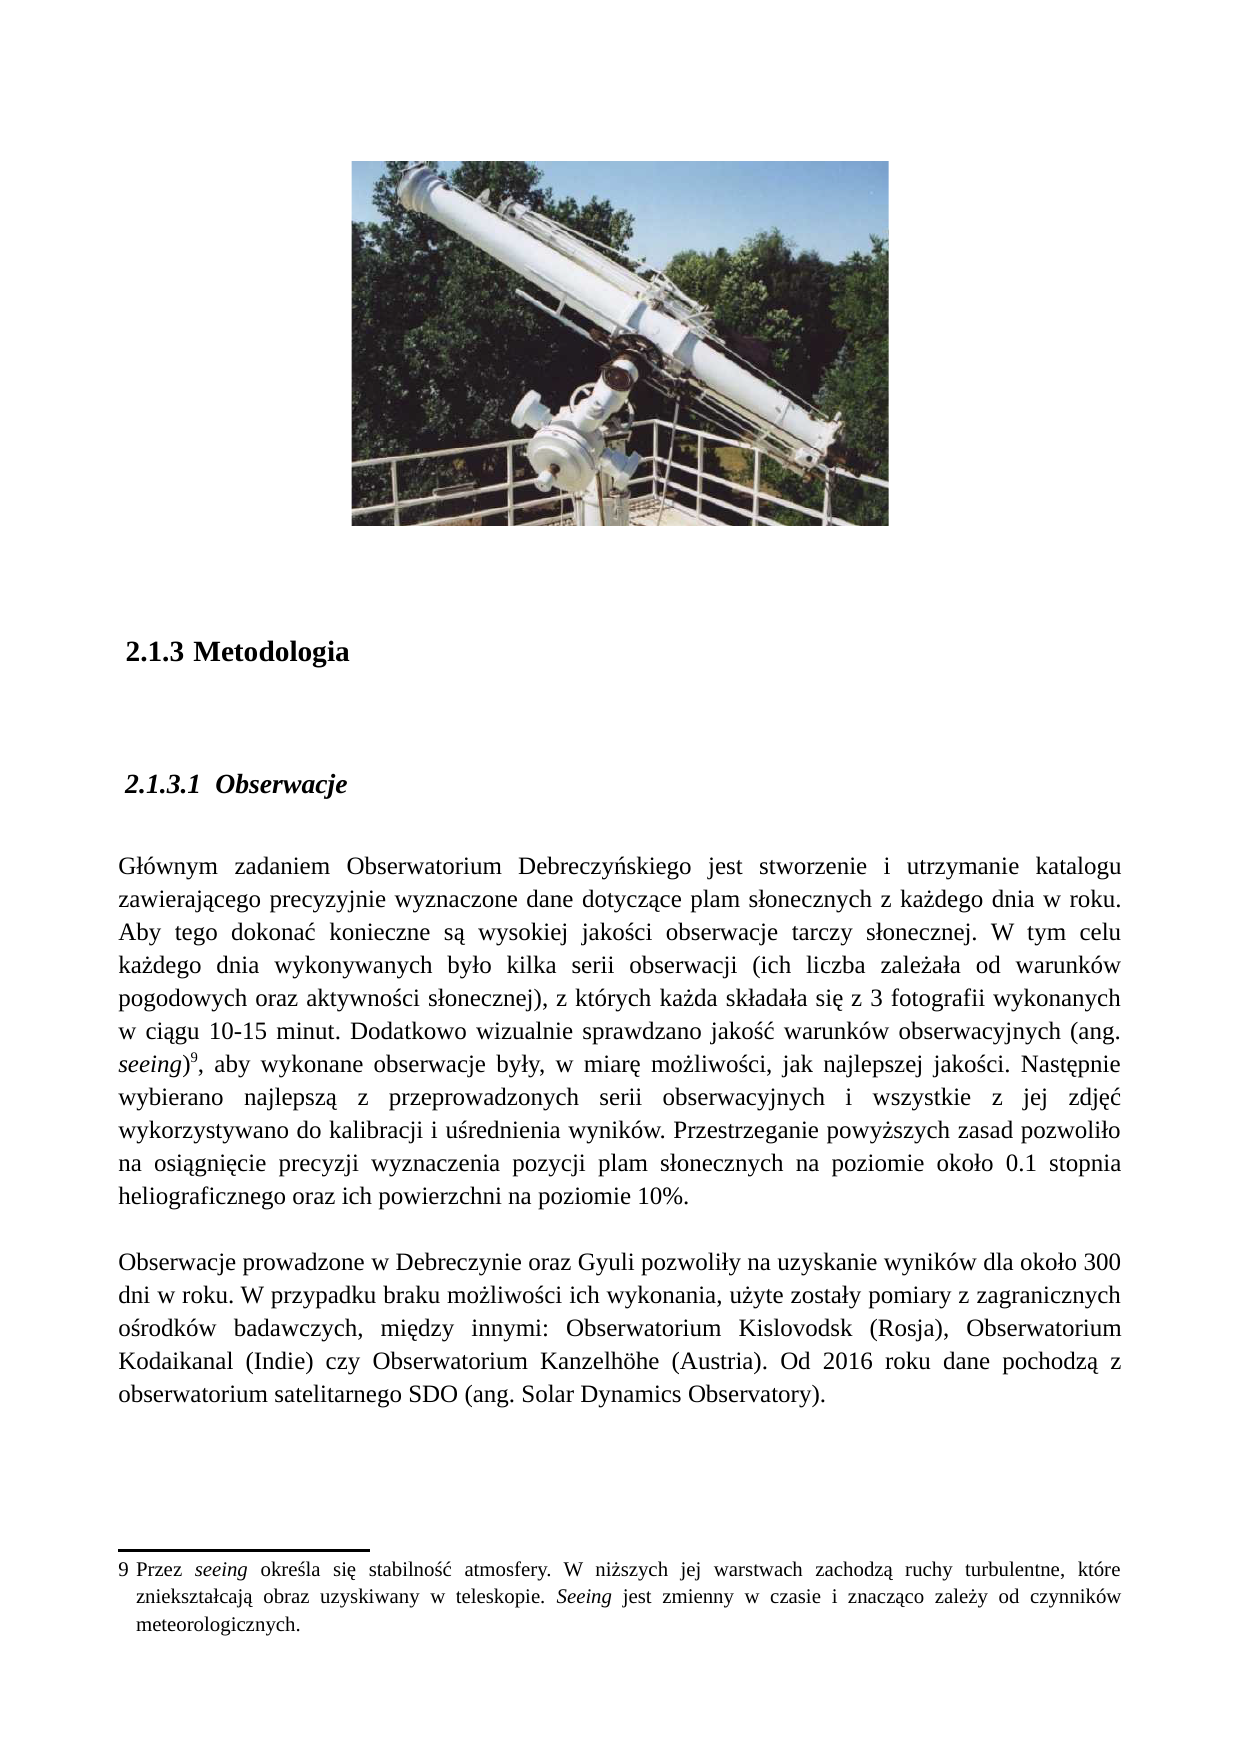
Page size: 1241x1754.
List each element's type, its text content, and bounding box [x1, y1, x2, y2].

text Głównym zadaniem Obserwatorium Debreczyńskiego jest stworzenie i utrzymanie katalogu zawierającego precyzyjnie wyznaczone dane dotyczące plam słonecznych z każdego dnia w roku. Aby tego dokonać konieczne są wysokiej jakości obserwacje tarczy słonecznej. W tym celu każdego dnia wykonywanych było kilka serii obserwacji (ich liczba zależała od warunków pogodowych oraz aktywności słonecznej), z których każda składała się z 3 fotografii wykonanych w ciągu 10-15 minut. Dodatkowo wizualnie sprawdzano jakość warunków obserwacyjnych (ang. seeing), aby wykonane obserwacje były, w miarę możliwości, jak najlepszej jakości. Następnie wybierano najlepszą z przeprowadzonych serii obserwacyjnych i wszystkie z jej zdjęć wykorzystywano do kalibracji i uśrednienia wyników. Przestrzeganie powyższych zasad pozwoliło na osiągnięcie precyzji wyznaczenia pozycji plam słonecznych na poziomie około 0.1 stopnia heliograficznego oraz ich powierzchni na poziomie 10%. [118, 851, 1122, 1210]
text Przez seeing określa się stabilność atmosfery. W niższych jej warstwach zachodzą ruchy turbulentne, które zniekształcają obraz uzyskiwany w teleskopie. Seeing jest zmienny w czasie i znacząco zależy od czynników meteorologicznych. [118, 1557, 1122, 1636]
subtitle Metodologia [118, 634, 1122, 668]
picture [351, 161, 889, 526]
text Obserwacje prowadzone w Debreczynie oraz Gyuli pozwoliły na uzyskanie wyników dla około 300 dni w roku. W przypadku braku możliwości ich wykonania, użyte zostały pomiary z zagranicznych ośrodków badawczych, między innymi: Obserwatorium Kislovodsk (Rosja), Obserwatorium Kodaikanal (Indie) czy Obserwatorium Kanzelhöhe (Austria). Od 2016 roku dane pochodzą z obserwatorium satelitarnego SDO (ang. Solar Dynamics Observatory). [118, 1247, 1122, 1408]
subtitle Obserwacje [118, 767, 1122, 799]
